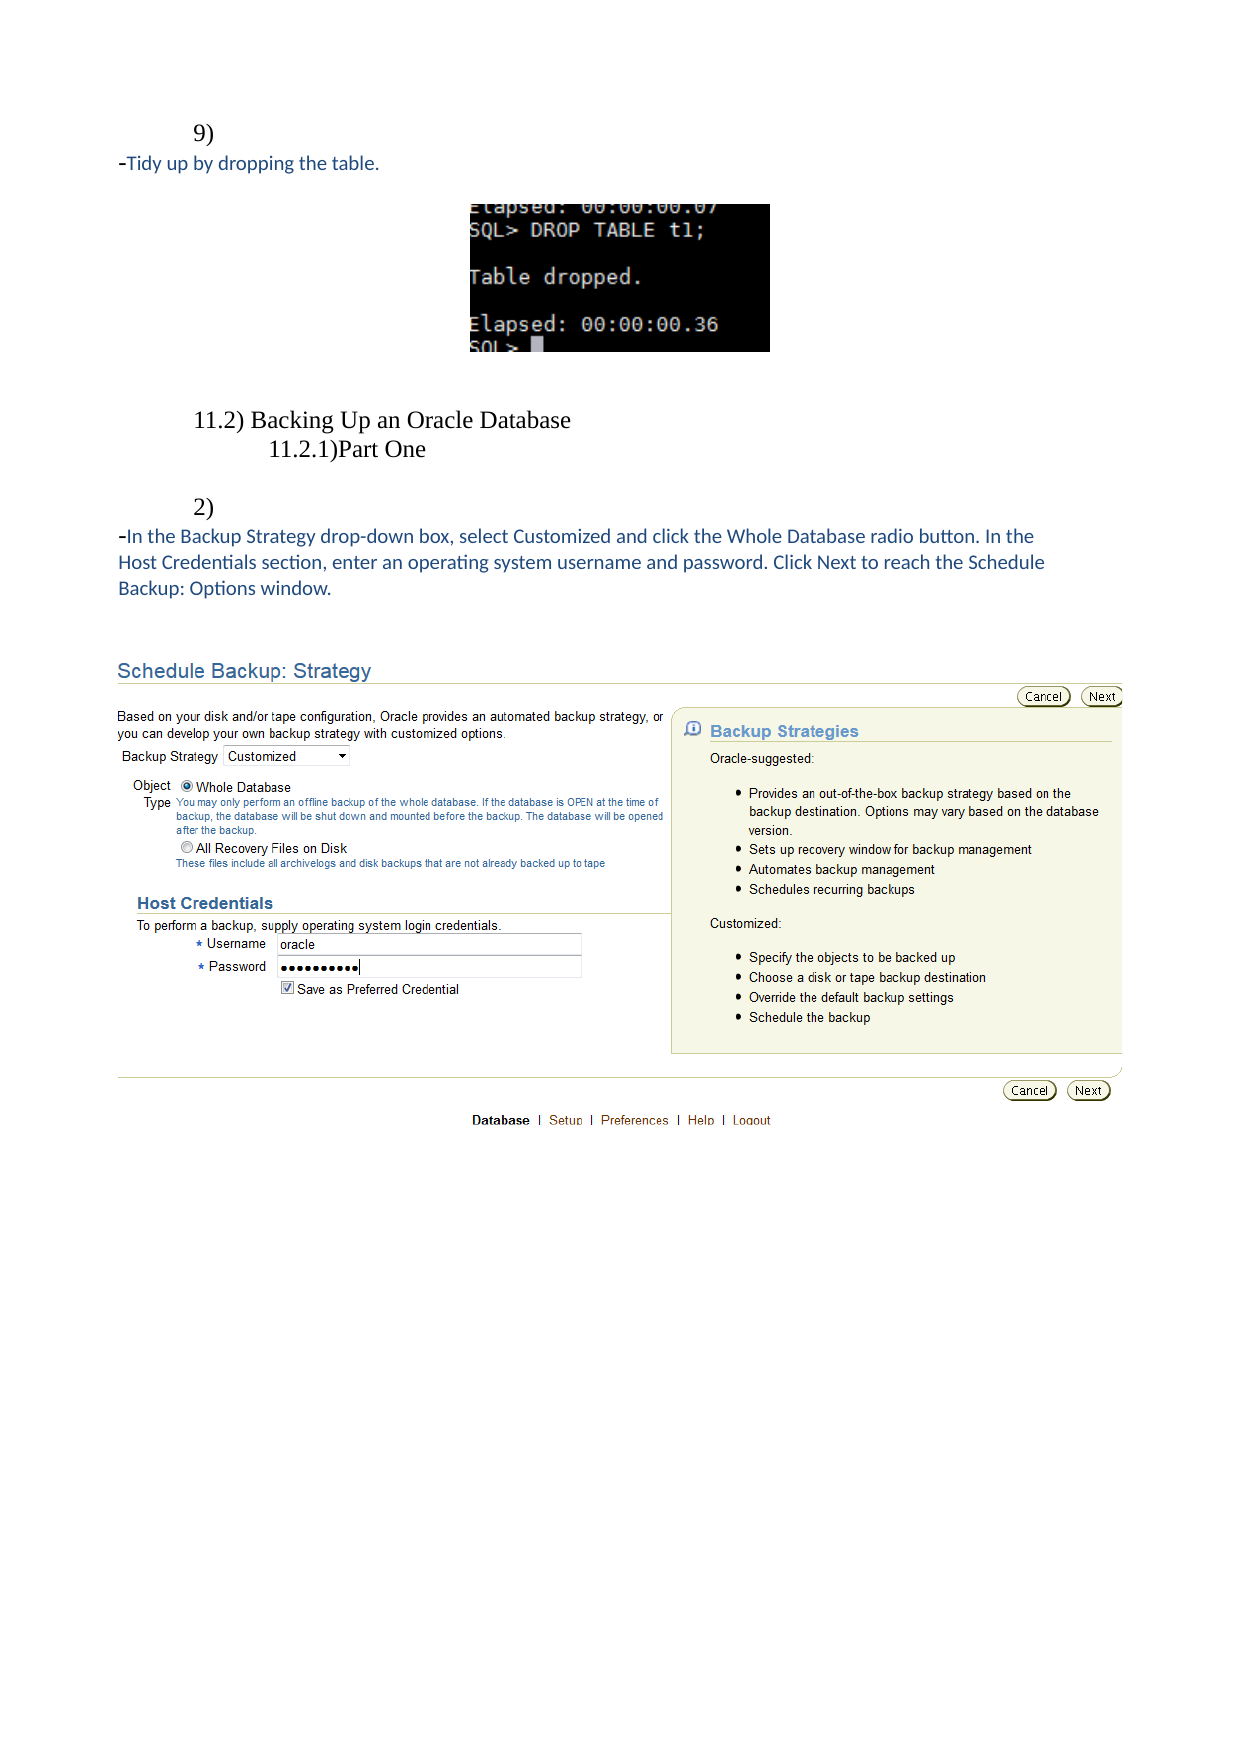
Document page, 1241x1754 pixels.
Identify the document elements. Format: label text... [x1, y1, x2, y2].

text Backup: Options window. [118, 575, 1122, 600]
text 9) [118, 118, 1122, 147]
picture [118, 651, 1123, 1125]
text -In the Backup Strategy drop-down box, select Customized and click the Whole Database radio button. In the [118, 521, 1122, 549]
text -Tidy up by dropping the table. [118, 147, 1122, 176]
text 2) [118, 492, 1122, 521]
text 11.2) Backing Up an Oracle Database [118, 406, 1122, 434]
text 11.2.1)Part One [118, 434, 1122, 463]
picture [470, 204, 770, 352]
text Host Credentials section, enter an operating system username and password. Click Next to reach the Schedule [118, 549, 1122, 575]
